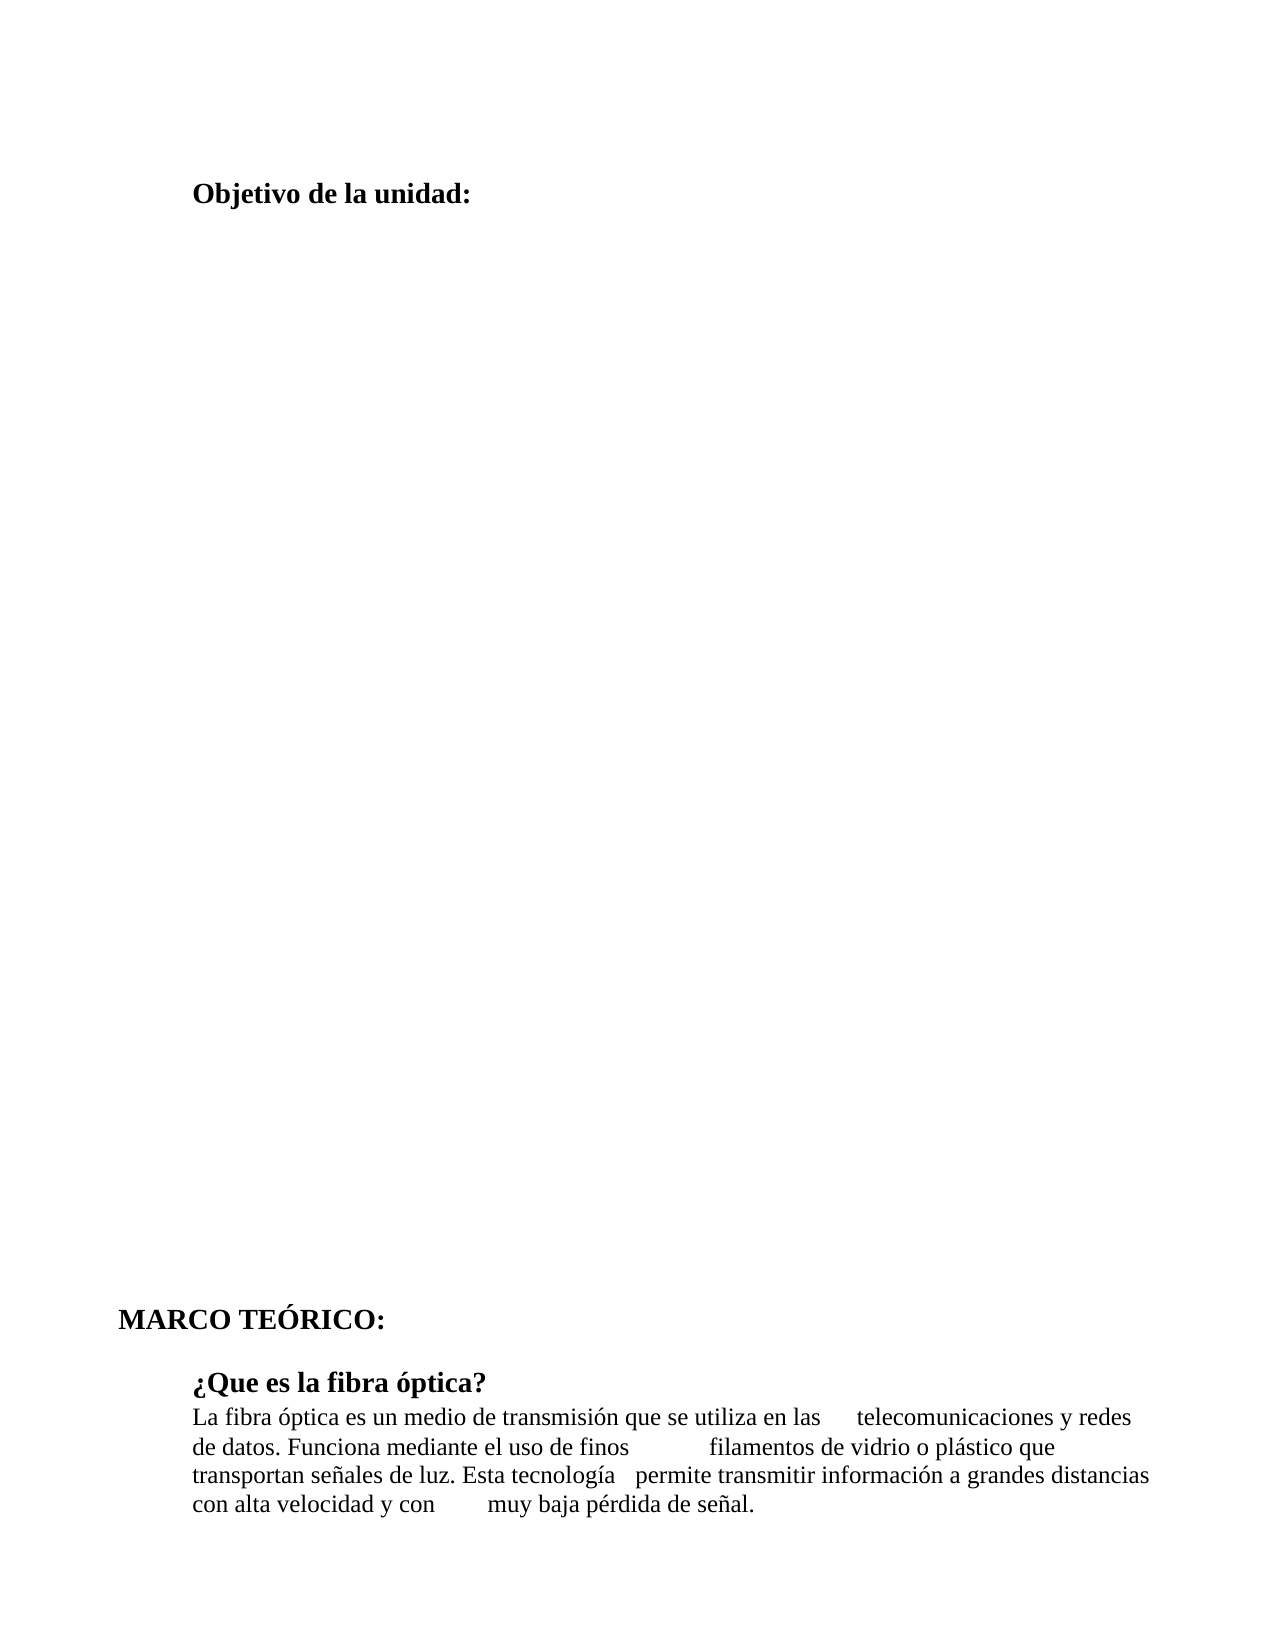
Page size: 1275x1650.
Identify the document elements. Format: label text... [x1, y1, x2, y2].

text MARCO TEÓRICO: [118, 1302, 1157, 1336]
text ¿Que es la fibra óptica? [118, 1365, 1157, 1398]
text Objetivo de la unidad: [118, 176, 1157, 210]
text La fibra óptica es un medio de transmisión que se utiliza en las telecomunicaciones y redes de datos. Funciona mediante el uso de finos filamentos de vidrio o plástico que transportan señales de luz. Esta tecnología permite transmitir información a grandes distancias con alta velocidad y con muy baja pérdida de señal. [118, 1398, 1157, 1518]
